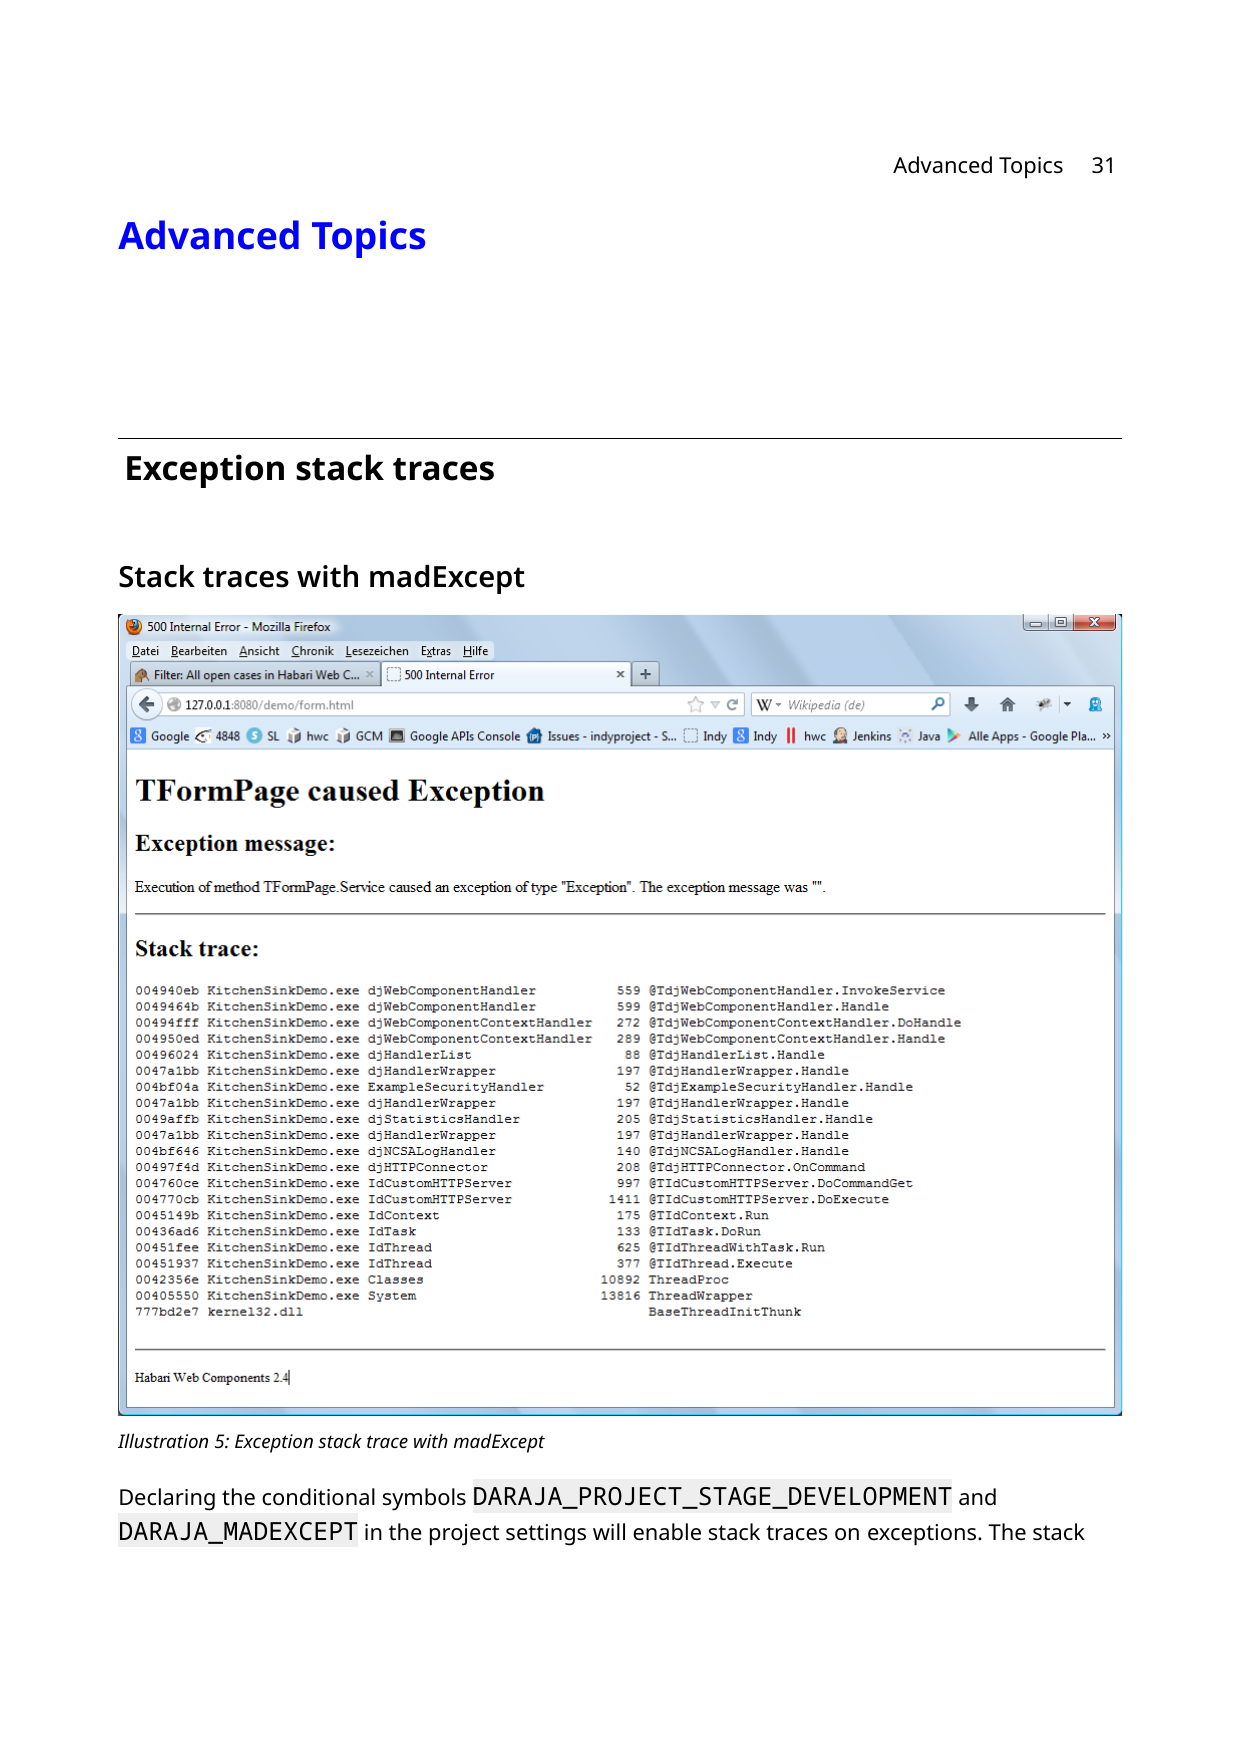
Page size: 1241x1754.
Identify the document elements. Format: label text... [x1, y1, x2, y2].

subtitle Stack traces with madExcept [118, 556, 1122, 596]
subtitle Advanced Topics [118, 209, 1122, 260]
subtitle Exception stack traces [118, 439, 1122, 496]
text Illustration 5: Exception stack trace with madExcept [118, 1416, 1122, 1454]
picture [118, 614, 1123, 1416]
text Declaring the conditional symbols DARAJA_PROJECT_STAGE_DEVELOPMENT and DARAJA_MADEXCEPT in the project settings will enable stack traces on exceptions. The stack [118, 1479, 1122, 1547]
